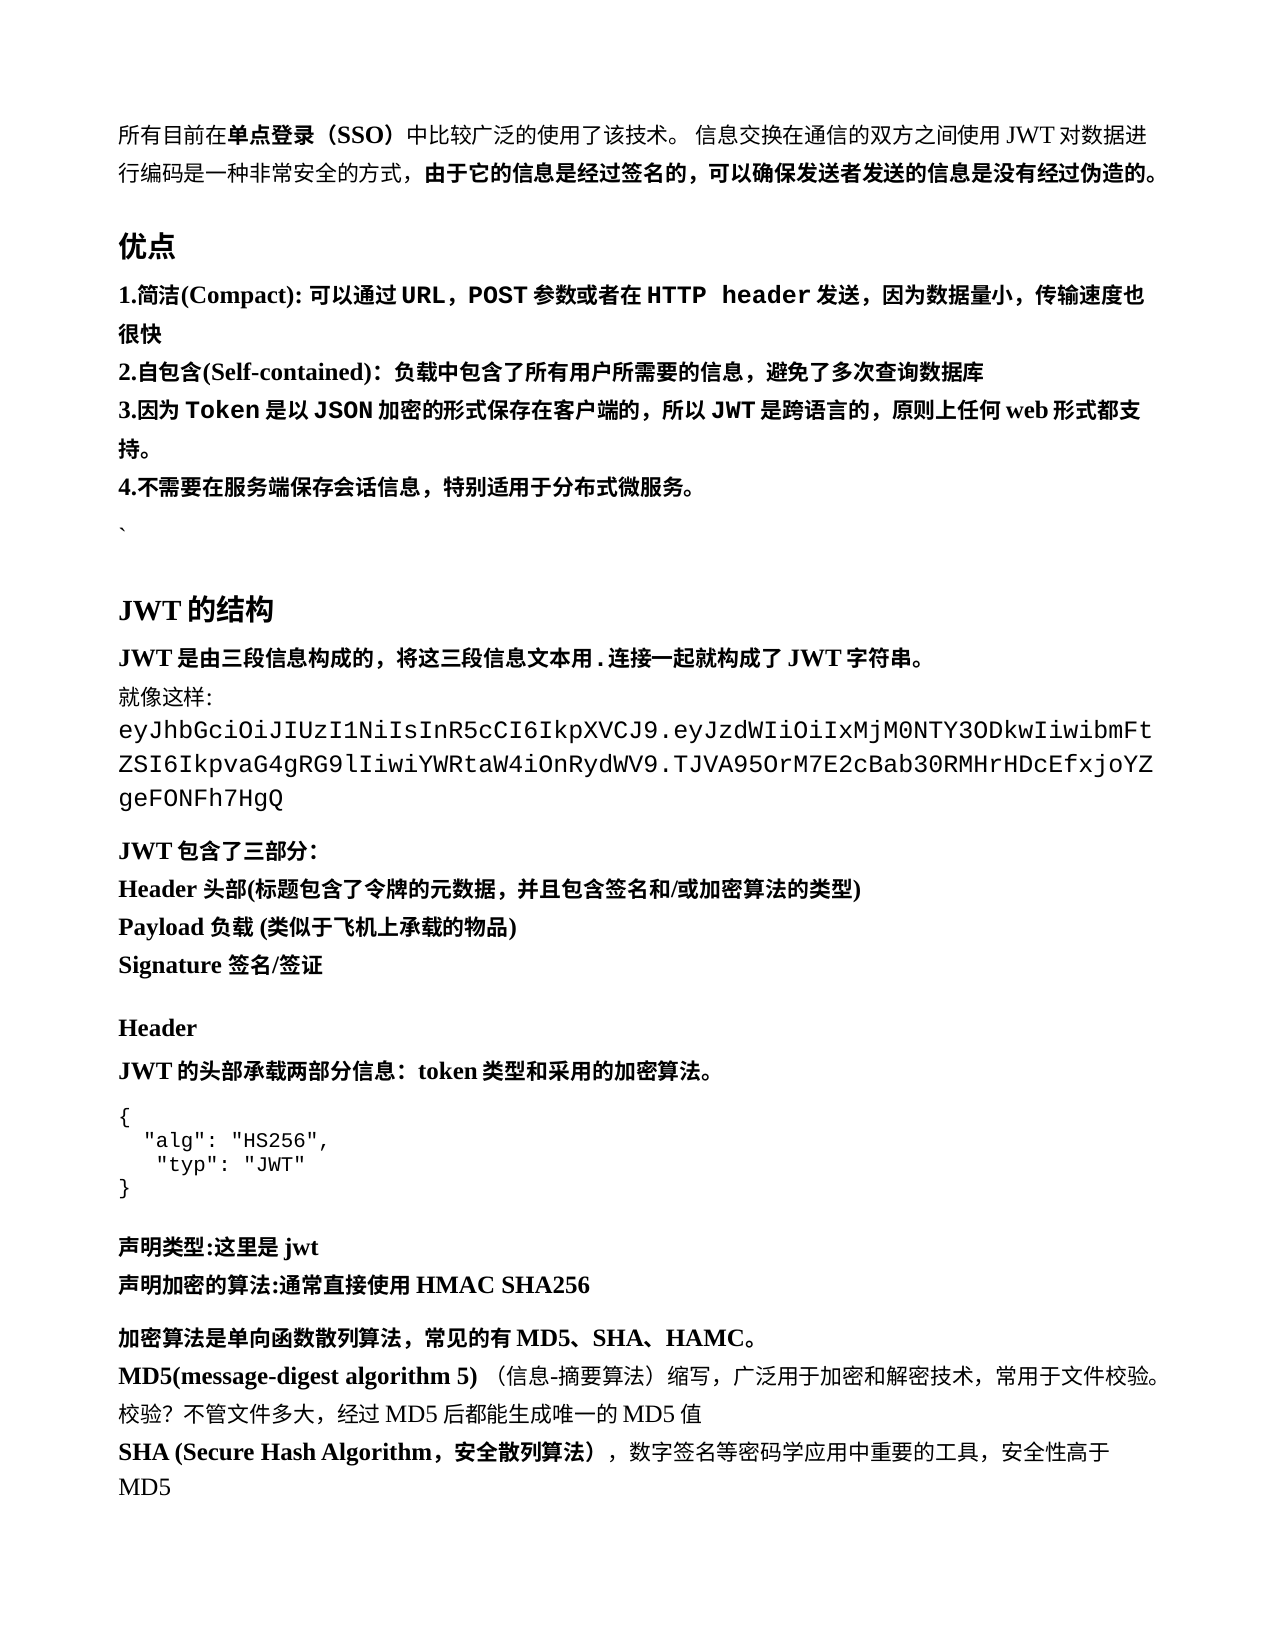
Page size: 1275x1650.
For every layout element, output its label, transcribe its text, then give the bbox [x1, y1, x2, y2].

text } [118, 1177, 1157, 1201]
text 1.简洁(Compact): 可以通过URL，POST参数或者在HTTP header发送，因为数据量小，传输速度也很快 2.自包含(Self-contained)：负载中包含了所有用户所需要的信息，避免了多次查询数据库 3.因为Token是以JSON加密的形式保存在客户端的，所以JWT是跨语言的，原则上任何web形式都支持。 4.不需要在服务端保存会话信息，特别适用于分布式微服务。 [118, 278, 1157, 502]
subtitle Header [118, 1013, 1157, 1041]
text ` [118, 522, 1157, 551]
text "typ": "JWT" [118, 1154, 1157, 1177]
text 声明类型:这里是jwt 声明加密的算法:通常直接使用 HMAC SHA256 [118, 1230, 1157, 1300]
text "alg": "HS256", [118, 1130, 1157, 1154]
text 身份认证在这种场景下，一旦用户完成了登陆，在接下来的每个请求中包含JWT，可以用来验证用户身份以及对路由，服务和资源的访问权限进行验证。由于它的开销非常小，可以轻松的在不同域名的系统中传递，所有目前在单点登录（SSO）中比较广泛的使用了该技术。 信息交换在通信的双方之间使用JWT对数据进行编码是一种非常安全的方式，由于它的信息是经过签名的，可以确保发送者发送的信息是没有经过伪造的。 [118, 118, 1157, 188]
text { [118, 1106, 1157, 1130]
text JWT包含了三部分： Header 头部(标题包含了令牌的元数据，并且包含签名和/或加密算法的类型) Payload 负载 (类似于飞机上承载的物品) Signature 签名/签证 [118, 834, 1157, 979]
text JWT是由三段信息构成的，将这三段信息文本用.连接一起就构成了JWT字符串。 就像这样: eyJhbGciOiJIUzI1NiIsInR5cCI6IkpXVCJ9.eyJzdWIiOiIxMjM0NTY3ODkwIiwibmFtZSI6IkpvaG4gRG9lIiwiYWRtaW4iOnRydWV9.TJVA95OrM7E2cBab30RMHrHDcEfxjoYZgeFONFh7HgQ [118, 641, 1157, 814]
subtitle JWT的结构 [118, 586, 1157, 628]
subtitle 优点 [118, 223, 1157, 265]
text JWT的头部承载两部分信息：token类型和采用的加密算法。 [118, 1054, 1157, 1086]
text 加密算法是单向函数散列算法，常见的有MD5、SHA、HAMC。 MD5(message-digest algorithm 5) （信息-摘要算法）缩写，广泛用于加密和解密技术，常用于文件校验。校验？不管文件多大，经过MD5后都能生成唯一的MD5值 SHA (Secure Hash Algorithm，安全散列算法），数字签名等密码学应用中重要的工具，安全性高于MD5 HMAC (Hash Message Authentication Code)，散列消息鉴别码，基于密钥的Hash算法的认证协议。用公开函数和密钥产生一个固定长度的值作为认证标识，用这个标识鉴别消息的完整性。常用于接口签名验证 [118, 1321, 1157, 1501]
